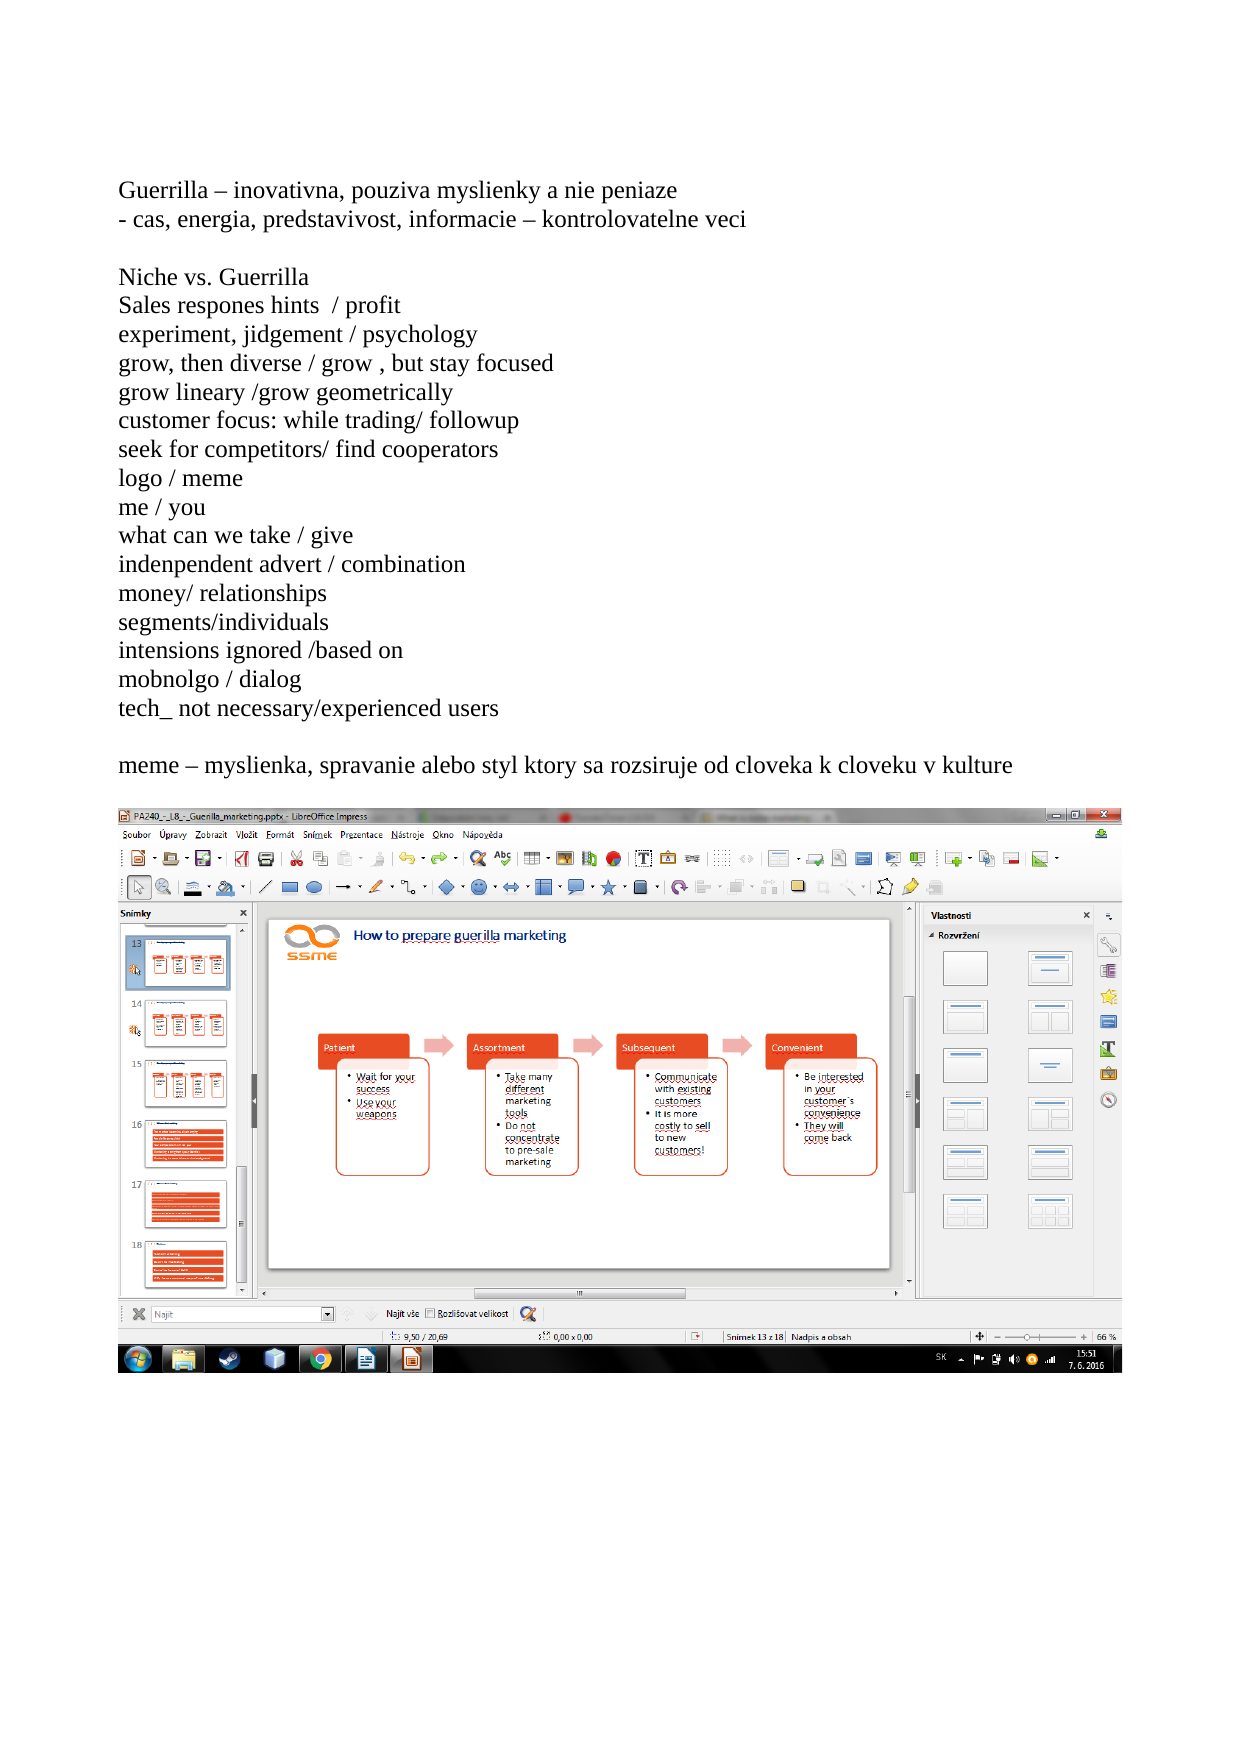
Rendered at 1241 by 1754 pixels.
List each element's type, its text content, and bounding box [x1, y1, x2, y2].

text tech_ not necessary/experienced users [118, 693, 1122, 722]
text mobnolgo / dialog [118, 664, 1122, 693]
text money/ relationships [118, 578, 1122, 607]
text grow, then diverse / grow , but stay focused [118, 348, 1122, 377]
text segments/individuals [118, 607, 1122, 636]
text Niche vs. Guerrilla [118, 262, 1122, 291]
text experiment, jidgement / psychology [118, 319, 1122, 348]
text logo / meme [118, 463, 1122, 492]
text Guerrilla – inovativna, pouziva myslienky a nie peniaze [118, 176, 1122, 204]
text - cas, energia, predstavivost, informacie – kontrolovatelne veci [118, 204, 1122, 233]
text intensions ignored /based on [118, 636, 1122, 664]
picture [118, 808, 1123, 1373]
text me / you [118, 492, 1122, 521]
text customer focus: while trading/ followup [118, 406, 1122, 434]
text seek for competitors/ find cooperators [118, 434, 1122, 463]
text meme – myslienka, spravanie alebo styl ktory sa rozsiruje od cloveka k cloveku v kulture [118, 751, 1122, 779]
text what can we take / give [118, 521, 1122, 549]
text indenpendent advert / combination [118, 549, 1122, 578]
text Sales respones hints / profit [118, 291, 1122, 319]
text grow lineary /grow geometrically [118, 377, 1122, 406]
